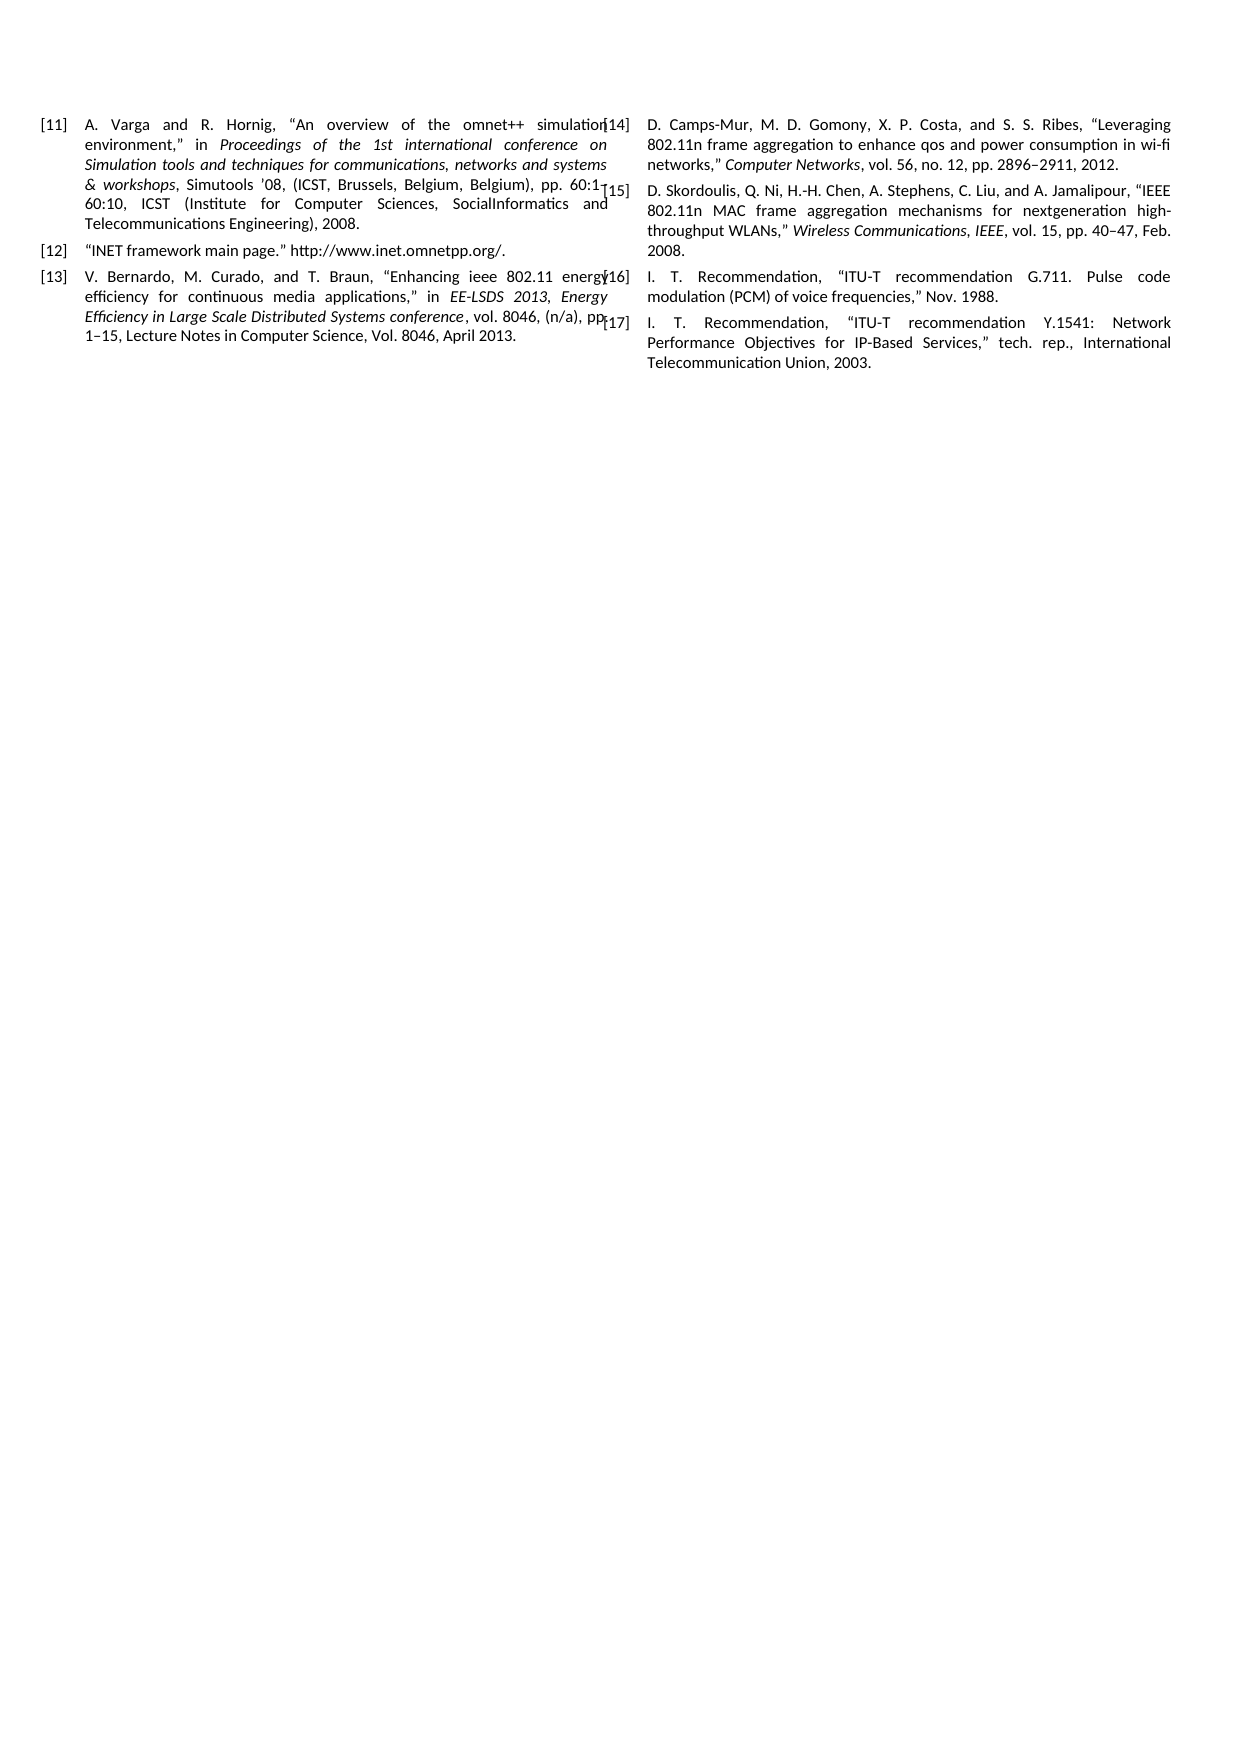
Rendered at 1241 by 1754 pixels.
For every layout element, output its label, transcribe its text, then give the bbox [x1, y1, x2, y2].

list “INET framework main page.” http://www.inet.omnetpp.org/. [40, 241, 609, 260]
list V. Bernardo, M. Curado, and T. Braun, “Enhancing ieee 802.11 energy efficiency for continuous media applications,” in EE-LSDS 2013, Energy Efficiency in Large Scale Distributed Systems conference, vol. 8046, (n/a), pp. 1–15, Lecture Notes in Computer Science, Vol. 8046, April 2013. [40, 267, 609, 346]
list I. T. Recommendation, “ITU-T recommendation Y.1541: Network Performance Objectives for IP-Based Services,” tech. rep., International Telecommunication Union, 2003. [628, 313, 1172, 372]
list D. Skordoulis, Q. Ni, H.-H. Chen, A. Stephens, C. Liu, and A. Jamalipour, “IEEE 802.11n MAC frame aggregation mechanisms for nextgeneration high-throughput WLANs,” Wireless Communications, IEEE, vol. 15, pp. 40–47, Feb. 2008. [628, 181, 1172, 260]
list A. Varga and R. Hornig, “An overview of the omnet++ simulation environment,” in Proceedings of the 1st international conference on Simulation tools and techniques for communications, networks and systems & workshops, Simutools ’08, (ICST, Brussels, Belgium, Belgium), pp. 60:1–60:10, ICST (Institute for Computer Sciences, SocialInformatics and Telecommunications Engineering), 2008. [40, 115, 609, 234]
list I. T. Recommendation, “ITU-T recommendation G.711. Pulse code modulation (PCM) of voice frequencies,” Nov. 1988. [628, 267, 1172, 306]
list D. Camps-Mur, M. D. Gomony, X. P. Costa, and S. S. Ribes, “Leveraging 802.11n frame aggregation to enhance qos and power consumption in wi-fi networks,” Computer Networks, vol. 56, no. 12, pp. 2896–2911, 2012. [628, 115, 1172, 174]
